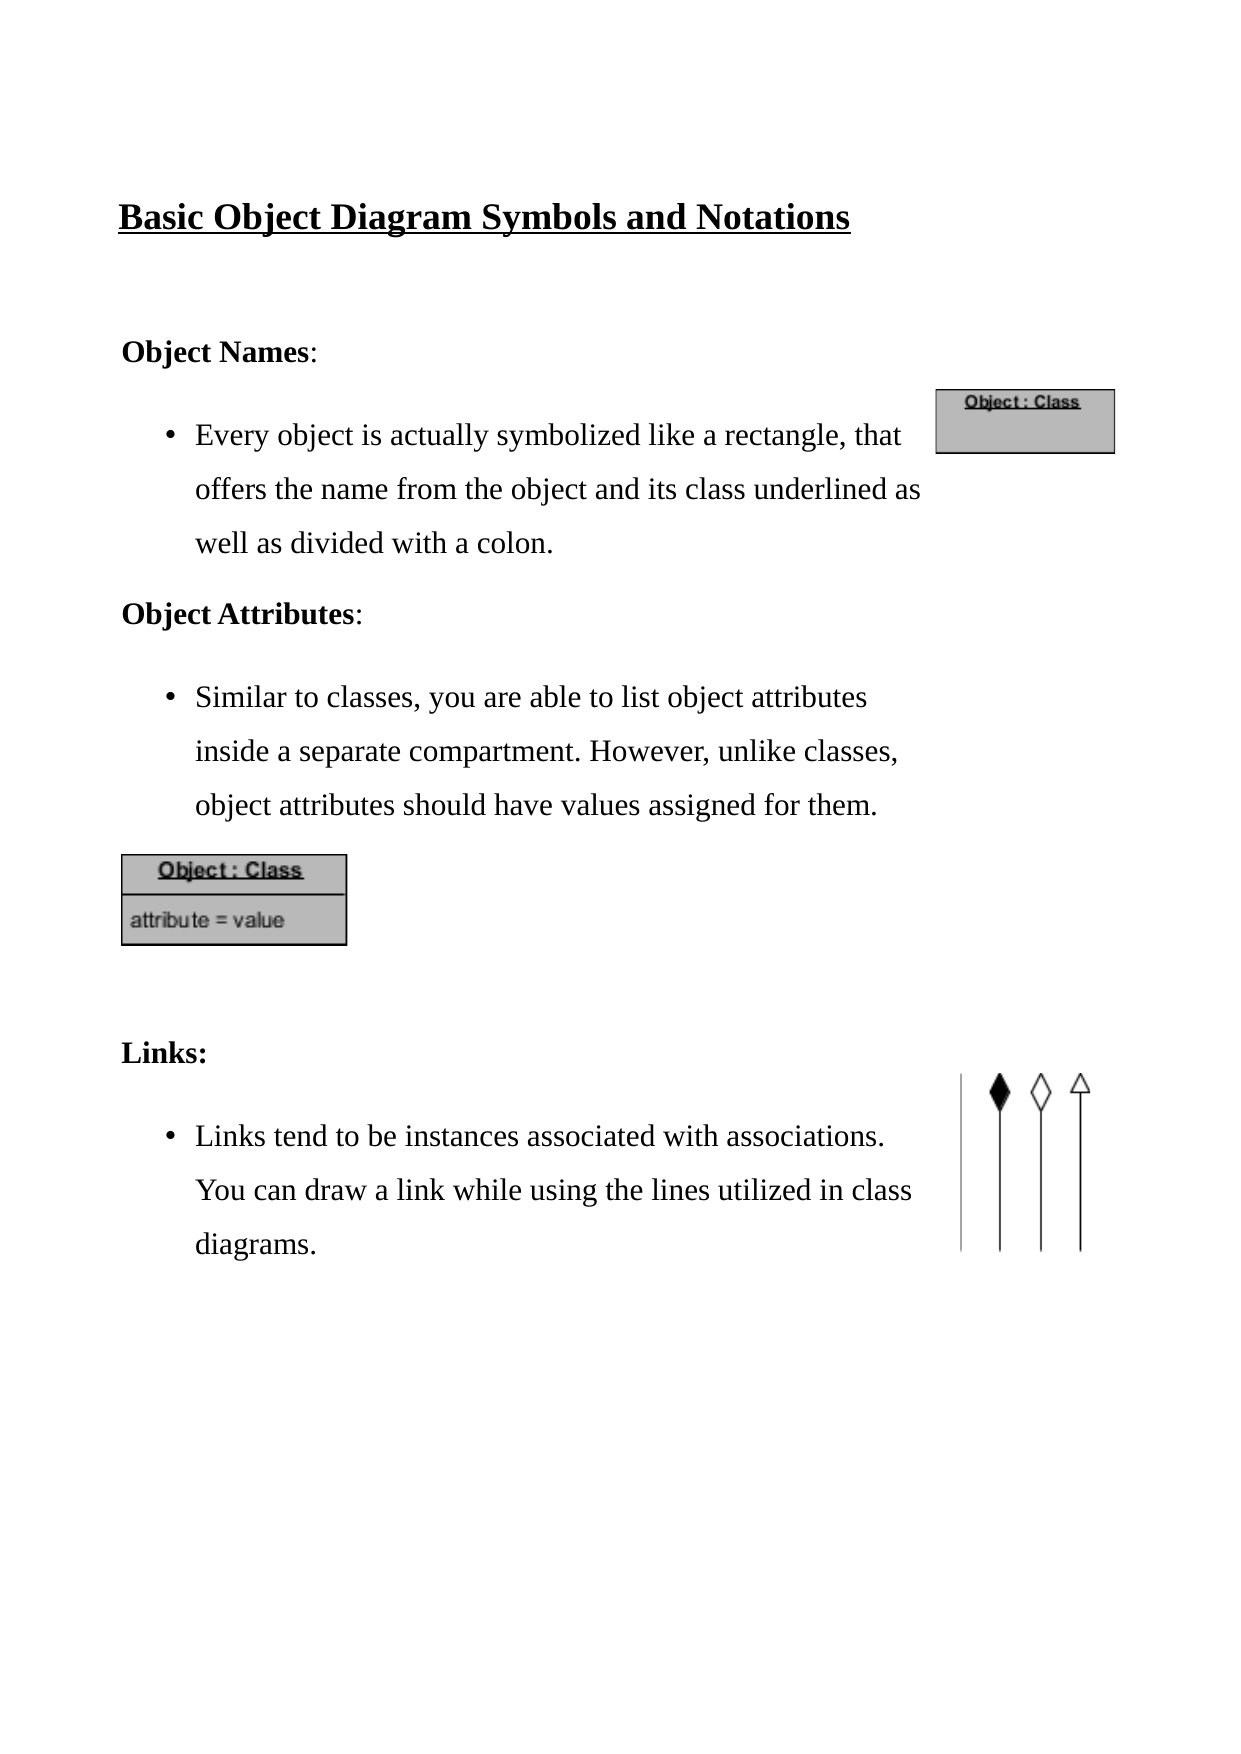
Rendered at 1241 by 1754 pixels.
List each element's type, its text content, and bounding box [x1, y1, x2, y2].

subtitle Basic Object Diagram Symbols and Notations [118, 194, 1122, 238]
table_cell [929, 592, 1122, 1031]
table_cell [929, 1031, 1122, 1293]
table_header [929, 250, 1122, 592]
picture [960, 1073, 1091, 1252]
table_cell Links: Links tend to be instances associated with associations. You can draw a link while using the lines utilized in class diagrams. [118, 1031, 929, 1293]
table_cell Object Attributes: Similar to classes, you are able to list object attributes inside a separate compartment. However, unlike classes, object attributes should have values assigned for them. [118, 592, 929, 1031]
table_header Object Names: Every object is actually symbolized like a rectangle, that offers the name from the object and its class underlined as well as divided with a colon. [118, 250, 929, 592]
